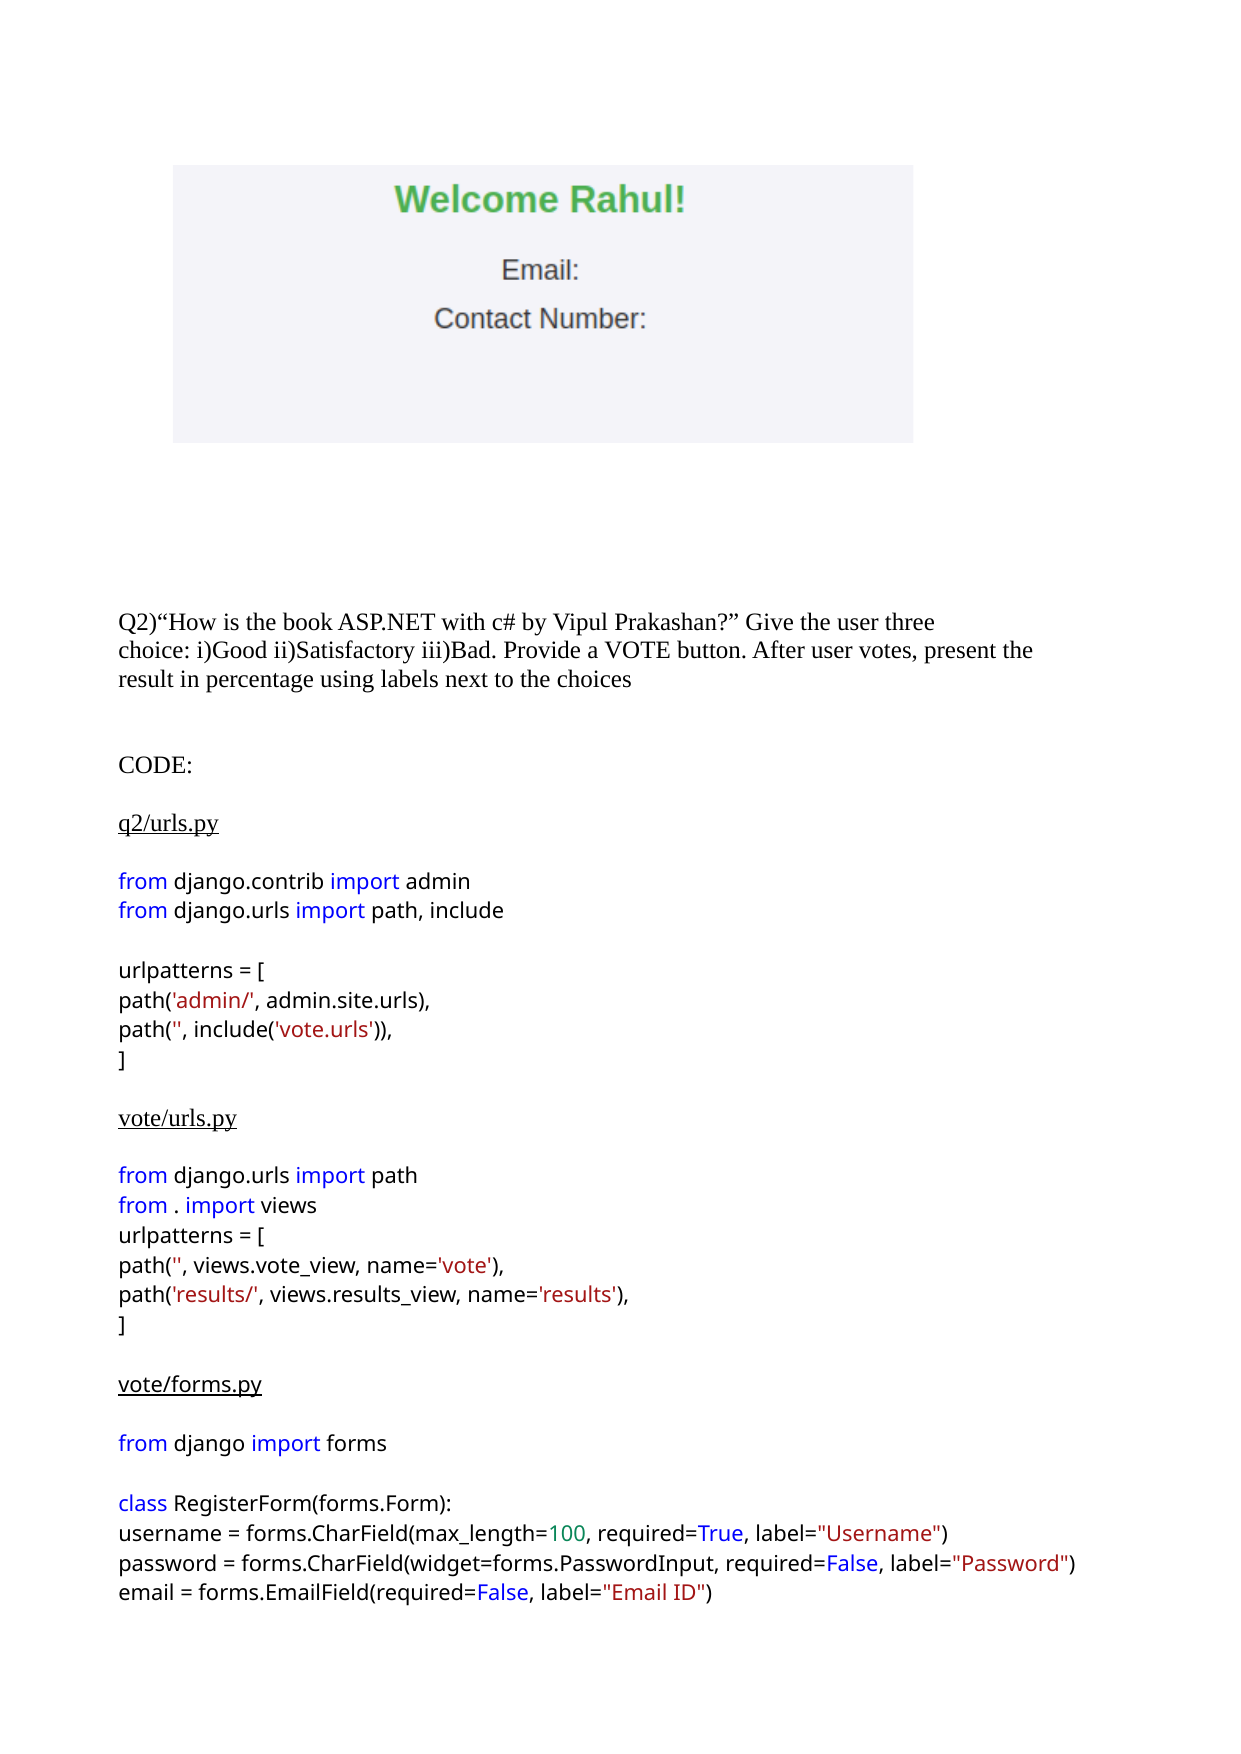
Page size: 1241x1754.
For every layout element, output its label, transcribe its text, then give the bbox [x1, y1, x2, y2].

text ] [118, 1044, 1122, 1074]
text from django import forms [118, 1428, 1122, 1458]
text from django.contrib import admin [118, 866, 1122, 895]
text from django.urls import path, include [118, 895, 1122, 925]
text from . import views [118, 1190, 1122, 1220]
text from django.urls import path [118, 1160, 1122, 1190]
text email = forms.EmailField(required=False, label="Email ID") [118, 1577, 1122, 1607]
text path('results/', views.results_view, name='results'), [118, 1279, 1122, 1309]
text q2/urls.py [118, 808, 1122, 837]
text choice: i)Good ii)Satisfactory iii)Bad. Provide a VOTE button. After user votes, present the [118, 636, 1122, 664]
text vote/urls.py [118, 1103, 1122, 1132]
text result in percentage using labels next to the choices [118, 664, 1122, 693]
text class RegisterForm(forms.Form): [118, 1488, 1122, 1518]
text path('', views.vote_view, name='vote'), [118, 1250, 1122, 1279]
text username = forms.CharField(max_length=100, required=True, label="Username") [118, 1518, 1122, 1547]
picture [172, 165, 914, 443]
text ] [118, 1309, 1122, 1339]
text vote/forms.py [118, 1369, 1122, 1399]
text urlpatterns = [ [118, 955, 1122, 985]
text path('', include('vote.urls')), [118, 1014, 1122, 1044]
text urlpatterns = [ [118, 1220, 1122, 1250]
text CODE: [118, 751, 1122, 779]
text Q2)“How is the book ASP.NET with c# by Vipul Prakashan?” Give the user three [118, 607, 1122, 636]
text path('admin/', admin.site.urls), [118, 985, 1122, 1014]
text password = forms.CharField(widget=forms.PasswordInput, required=False, label="Password") [118, 1547, 1122, 1577]
